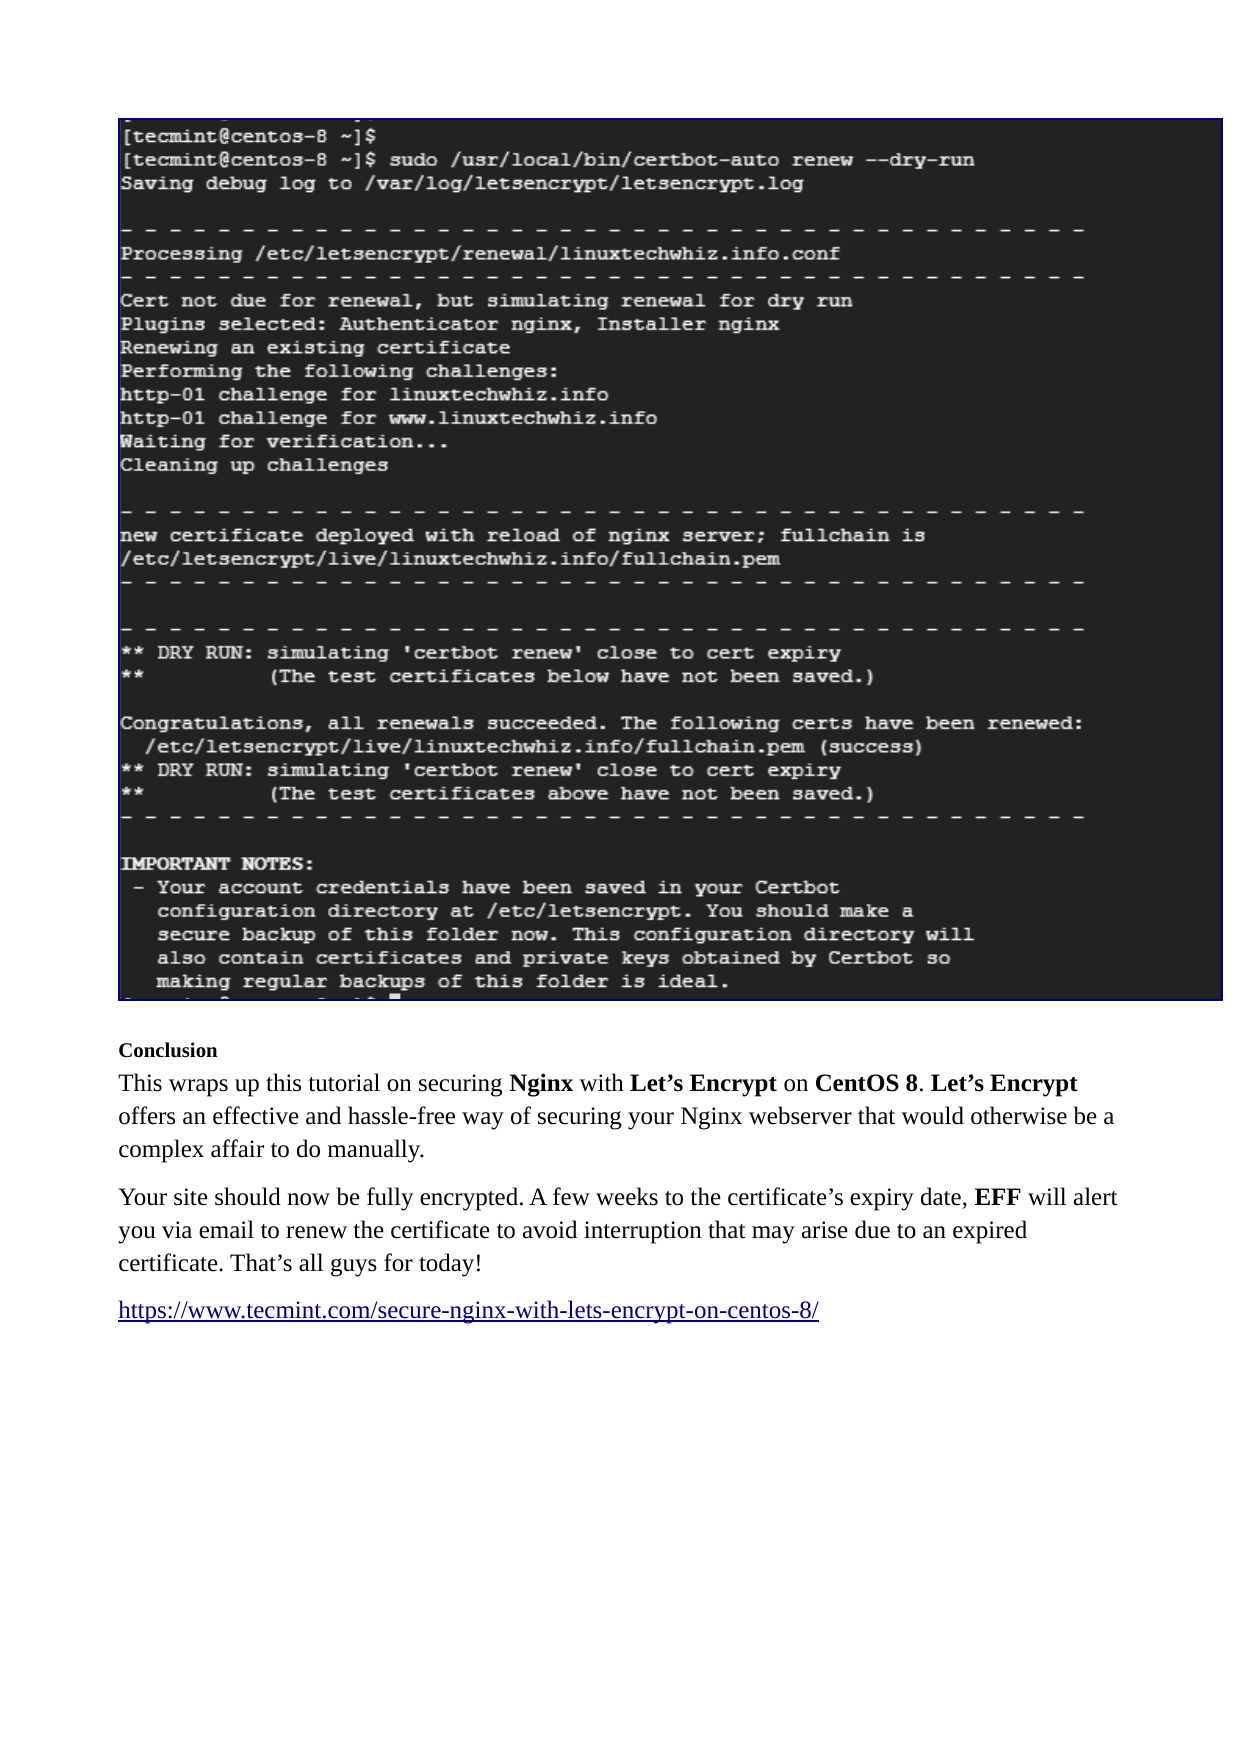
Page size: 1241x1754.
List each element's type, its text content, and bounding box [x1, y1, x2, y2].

picture [120, 120, 1221, 999]
subtitle Conclusion [118, 1038, 1122, 1062]
text https://www.tecmint.com/secure-nginx-with-lets-encrypt-on-centos-8/ [118, 1295, 1122, 1324]
text This wraps up this tutorial on securing Nginx with Let’s Encrypt on CentOS 8. Let’s Encrypt offers an effective and hassle-free way of securing your Nginx webserver that would otherwise be a complex affair to do manually. [118, 1068, 1122, 1163]
text Your site should now be fully encrypted. A few weeks to the certificate’s expiry date, EFF will alert you via email to renew the certificate to avoid interruption that may arise due to an expired certificate. That’s all guys for today! [118, 1182, 1122, 1276]
